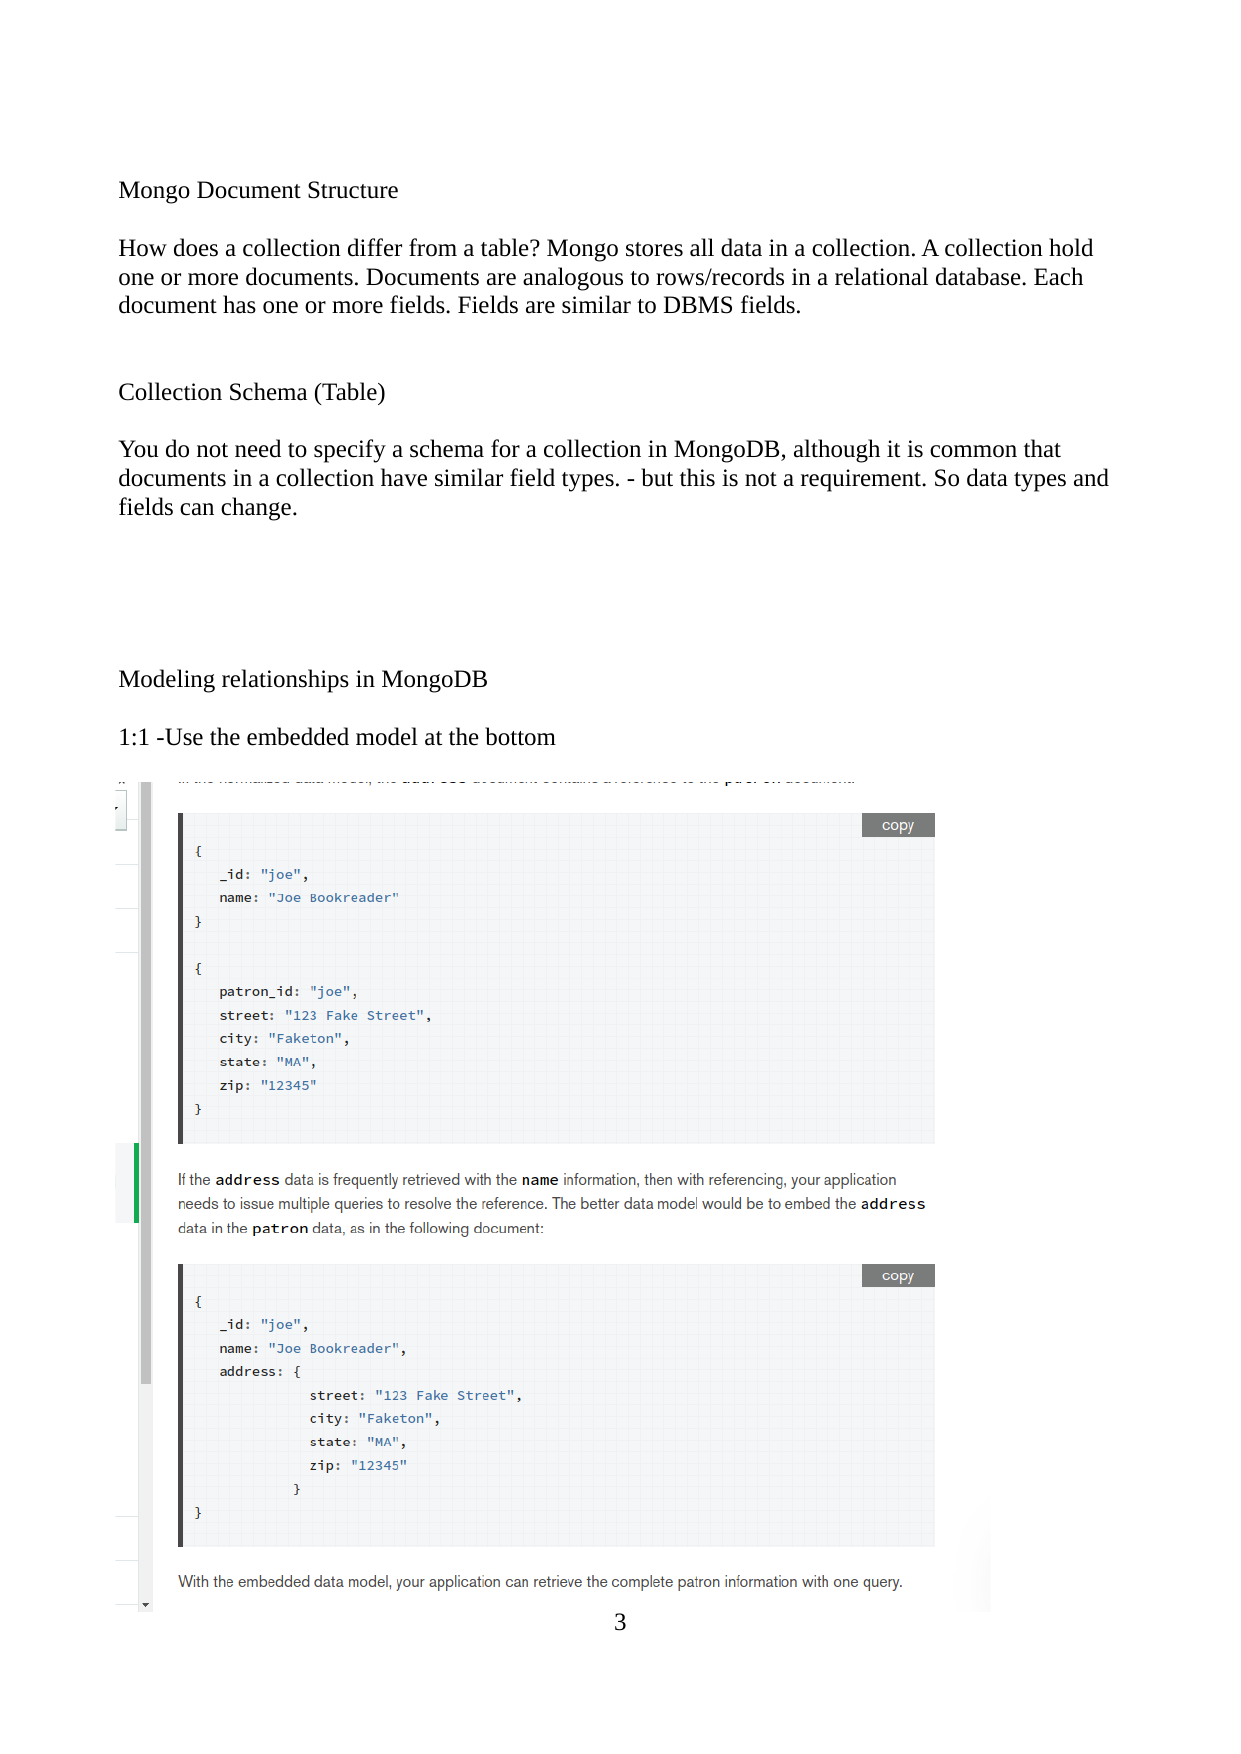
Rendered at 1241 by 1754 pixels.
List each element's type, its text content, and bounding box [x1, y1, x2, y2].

text How does a collection differ from a table? Mongo stores all data in a collection. A collection hold one or more documents. Documents are analogous to rows/records in a relational database. Each document has one or more fields. Fields are similar to DBMS fields. [118, 233, 1122, 319]
text Modeling relationships in MongoDB [118, 664, 1122, 693]
text You do not need to specify a schema for a collection in MongoDB, although it is common that documents in a collection have similar field types. - but this is not a requirement. So data types and fields can change. [118, 434, 1122, 521]
text 1:1 -Use the embedded model at the bottom [118, 722, 1122, 751]
text Mongo Document Structure [118, 176, 1122, 204]
picture [115, 782, 666, 1612]
text Collection Schema (Table) [118, 377, 1122, 406]
